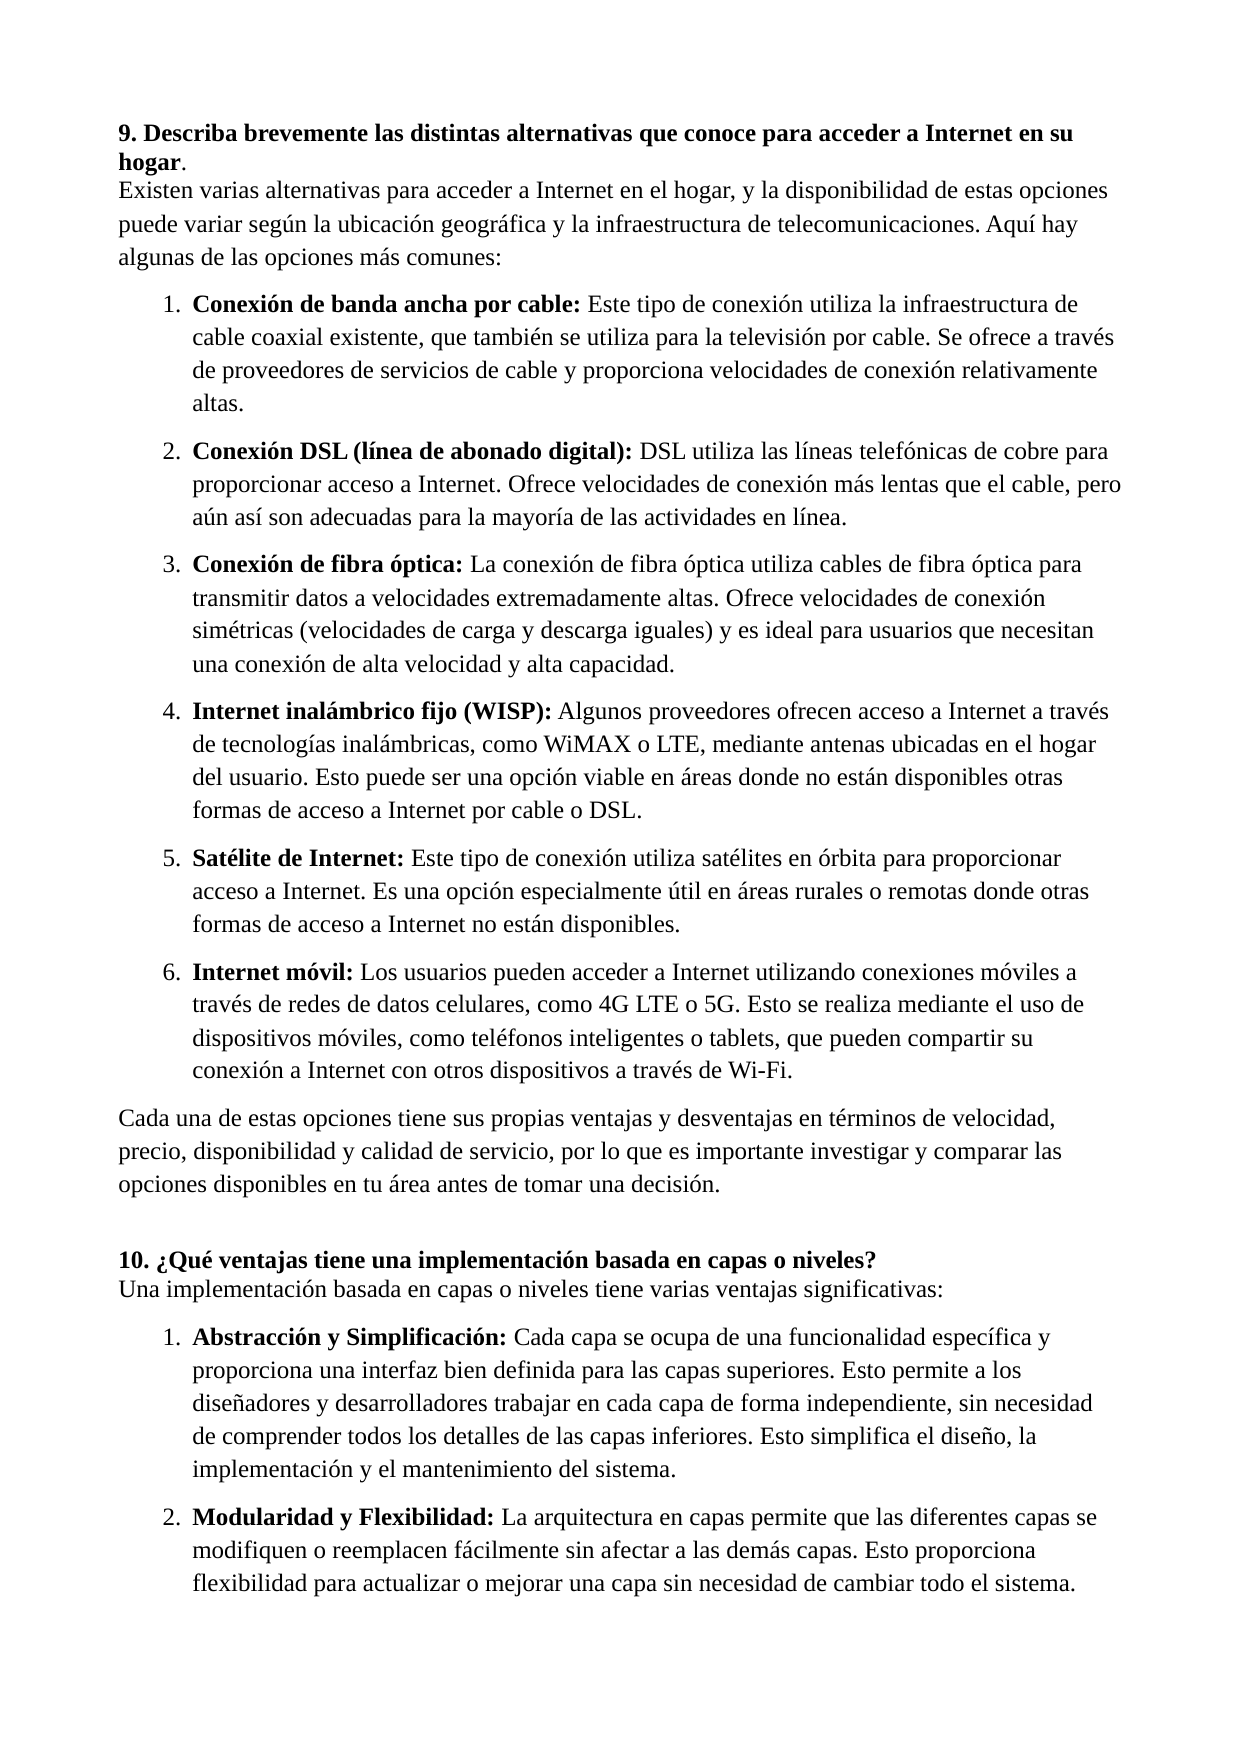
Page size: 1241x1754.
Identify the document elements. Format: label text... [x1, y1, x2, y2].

text 10. ¿Qué ventajas tiene una implementación basada en capas o niveles? [118, 1246, 1122, 1274]
text Una implementación basada en capas o niveles tiene varias ventajas significativas: [118, 1274, 1122, 1303]
list Conexión DSL (línea de abonado digital): DSL utiliza las líneas telefónicas de cobre para proporcionar acceso a Internet. Ofrece velocidades de conexión más lentas que el cable, pero aún así son adecuadas para la mayoría de las actividades en línea. [162, 436, 1122, 531]
list Conexión de banda ancha por cable: Este tipo de conexión utiliza la infraestructura de cable coaxial existente, que también se utiliza para la televisión por cable. Se ofrece a través de proveedores de servicios de cable y proporciona velocidades de conexión relativamente altas. [162, 289, 1122, 417]
list Internet móvil: Los usuarios pueden acceder a Internet utilizando conexiones móviles a través de redes de datos celulares, como 4G LTE o 5G. Esto se realiza mediante el uso de dispositivos móviles, como teléfonos inteligentes o tablets, que pueden compartir su conexión a Internet con otros dispositivos a través de Wi-Fi. [162, 957, 1122, 1084]
list Modularidad y Flexibilidad: La arquitectura en capas permite que las diferentes capas se modifiquen o reemplacen fácilmente sin afectar a las demás capas. Esto proporciona flexibilidad para actualizar o mejorar una capa sin necesidad de cambiar todo el sistema. [162, 1502, 1122, 1596]
text 9. Describa brevemente las distintas alternativas que conoce para acceder a Internet en su [118, 118, 1122, 147]
list Conexión de fibra óptica: La conexión de fibra óptica utiliza cables de fibra óptica para transmitir datos a velocidades extremadamente altas. Ofrece velocidades de conexión simétricas (velocidades de carga y descarga iguales) y es ideal para usuarios que necesitan una conexión de alta velocidad y alta capacidad. [162, 549, 1122, 677]
list Internet inalámbrico fijo (WISP): Algunos proveedores ofrecen acceso a Internet a través de tecnologías inalámbricas, como WiMAX o LTE, mediante antenas ubicadas en el hogar del usuario. Esto puede ser una opción viable en áreas donde no están disponibles otras formas de acceso a Internet por cable o DSL. [162, 696, 1122, 824]
text hogar. [118, 147, 1122, 176]
list Abstracción y Simplificación: Cada capa se ocupa de una funcionalidad específica y proporciona una interfaz bien definida para las capas superiores. Esto permite a los diseñadores y desarrolladores trabajar en cada capa de forma independiente, sin necesidad de comprender todos los detalles de las capas inferiores. Esto simplifica el diseño, la implementación y el mantenimiento del sistema. [162, 1322, 1122, 1483]
text Cada una de estas opciones tiene sus propias ventajas y desventajas en términos de velocidad, precio, disponibilidad y calidad de servicio, por lo que es importante investigar y comparar las opciones disponibles en tu área antes de tomar una decisión. [118, 1103, 1122, 1198]
text Existen varias alternativas para acceder a Internet en el hogar, y la disponibilidad de estas opciones puede variar según la ubicación geográfica y la infraestructura de telecomunicaciones. Aquí hay algunas de las opciones más comunes: [118, 176, 1122, 270]
list Satélite de Internet: Este tipo de conexión utiliza satélites en órbita para proporcionar acceso a Internet. Es una opción especialmente útil en áreas rurales o remotas donde otras formas de acceso a Internet no están disponibles. [162, 843, 1122, 938]
